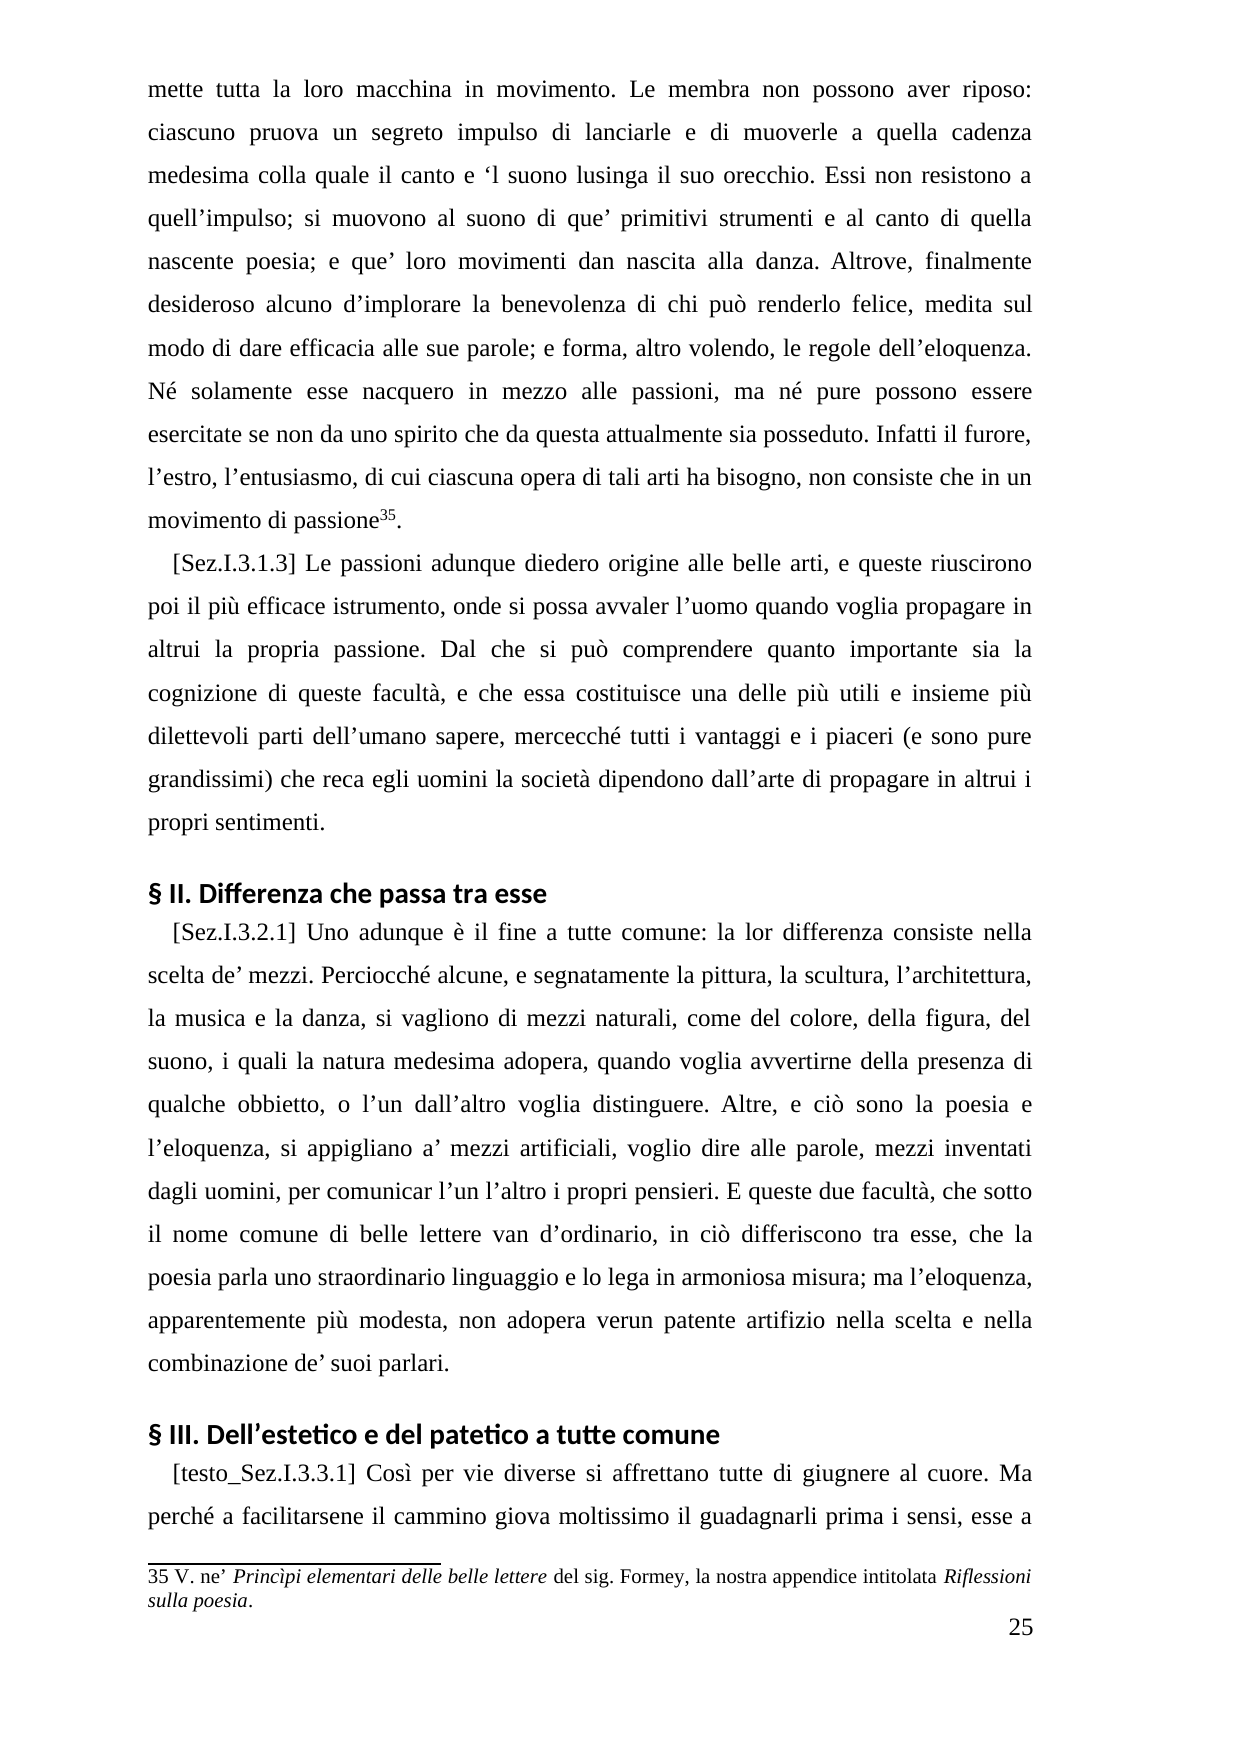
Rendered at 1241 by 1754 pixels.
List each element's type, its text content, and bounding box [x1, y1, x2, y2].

subtitle § II. Differenza che passa tra esse [148, 875, 1033, 911]
text [Sez.I.3.2.1] Uno adunque è il fine a tutte comune: la lor differenza consiste nella scelta de’ mezzi. Perciocché alcune, e segnatamente la pittura, la scultura, l’architettura, la musica e la danza, si vagliono di mezzi naturali, come del colore, della figura, del suono, i quali la natura medesima adopera, quando voglia avvertirne della presenza di qualche obbietto, o l’un dall’altro voglia distinguere. Altre, e ciò sono la poesia e l’eloquenza, si appigliano a’ mezzi artificiali, voglio dire alle parole, mezzi inventati dagli uomini, per comunicar l’un l’altro i propri pensieri. E queste due facultà, che sotto il nome comune di belle lettere van d’ordinario, in ciò differiscono tra esse, che la poesia parla uno straordinario linguaggio e lo lega in armoniosa misura; ma l’eloquenza, apparentemente più modesta, non adopera verun patente artifizio nella scelta e nella combinazione de’ suoi parlari. [148, 917, 1033, 1377]
text V. ne’ Princìpi elementari delle belle lettere del sig. Formey, la nostra appendice intitolata Riflessioni sulla poesia. [148, 1564, 1033, 1612]
subtitle § III. Dell’estetico e del patetico a tutte comune [148, 1416, 1033, 1452]
text [testo_Sez.I.3.3.1] Così per vie diverse si affrettano tutte di giugnere al cuore. Ma perché a facilitarsene il cammino giova moltissimo il guadagnarli prima i sensi, esse a [148, 1458, 1033, 1530]
text [Sez.I.3.1.3] Le passioni adunque diedero origine alle belle arti, e queste riuscirono poi il più efficace istrumento, onde si possa avvaler l’uomo quando voglia propagare in altrui la propria passione. Dal che si può comprendere quanto importante sia la cognizione di queste facultà, e che essa costituisce una delle più utili e insieme più dilettevoli parti dell’umano sapere, mercecché tutti i vantaggi e i piaceri (e sono pure grandissimi) che reca egli uomini la società dipendono dall’arte di propagare in altrui i propri sentimenti. [148, 548, 1033, 836]
text mette tutta la loro macchina in movimento. Le membra non possono aver riposo: ciascuno pruova un segreto impulso di lanciarle e di muoverle a quella cadenza medesima colla quale il canto e ‘l suono lusinga il suo orecchio. Essi non resistono a quell’impulso; si muovono al suono di que’ primitivi strumenti e al canto di quella nascente poesia; e que’ loro movimenti dan nascita alla danza. Altrove, finalmente desideroso alcuno d’implorare la benevolenza di chi può renderlo felice, medita sul modo di dare efficacia alle sue parole; e forma, altro volendo, le regole dell’eloquenza. Né solamente esse nacquero in mezzo alle passioni, ma né pure possono essere esercitate se non da uno spirito che da questa attualmente sia posseduto. Infatti il furore, l’estro, l’entusiasmo, di cui ciascuna opera di tali arti ha bisogno, non consiste che in un movimento di passione. [148, 74, 1033, 534]
